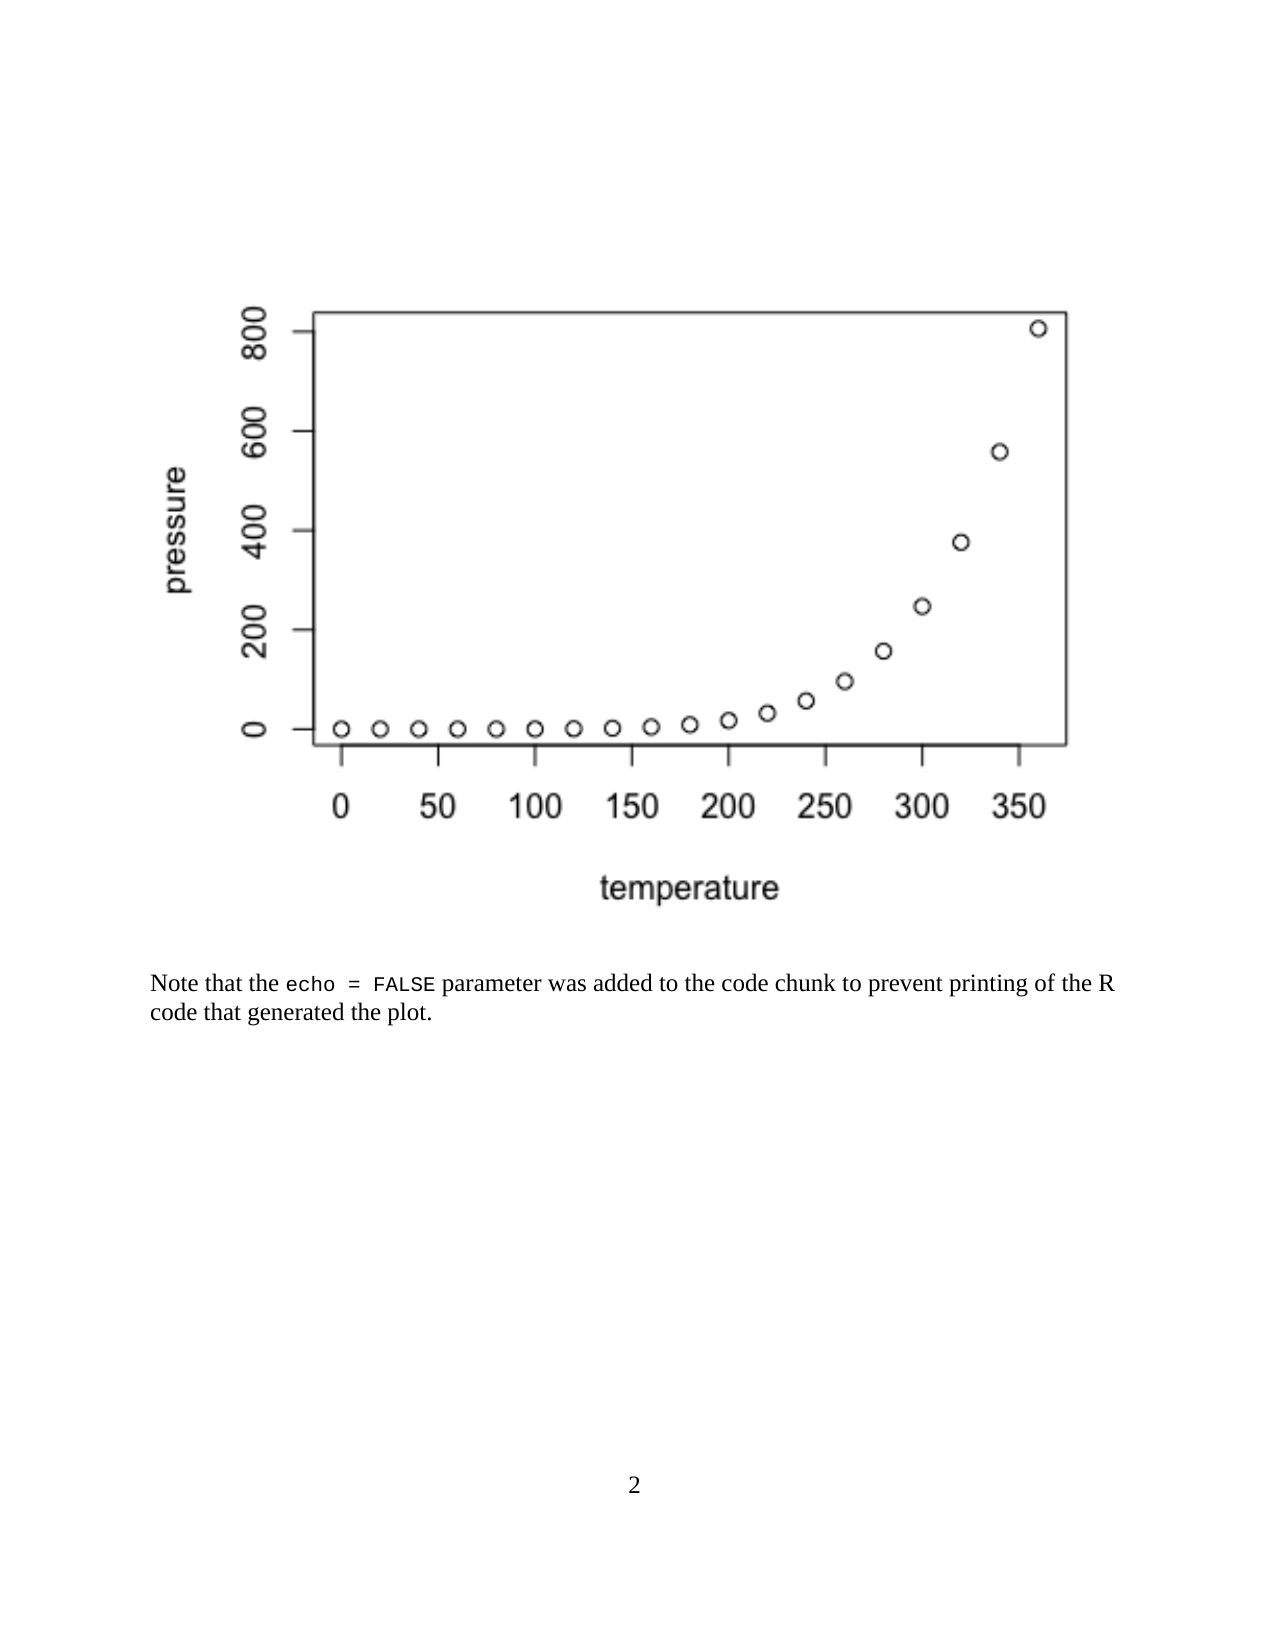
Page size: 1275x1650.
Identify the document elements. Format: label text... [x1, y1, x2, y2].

text Note that the echo = FALSE parameter was added to the code chunk to prevent printing of the R code that generated the plot. [150, 968, 1125, 1026]
picture [150, 150, 1150, 950]
